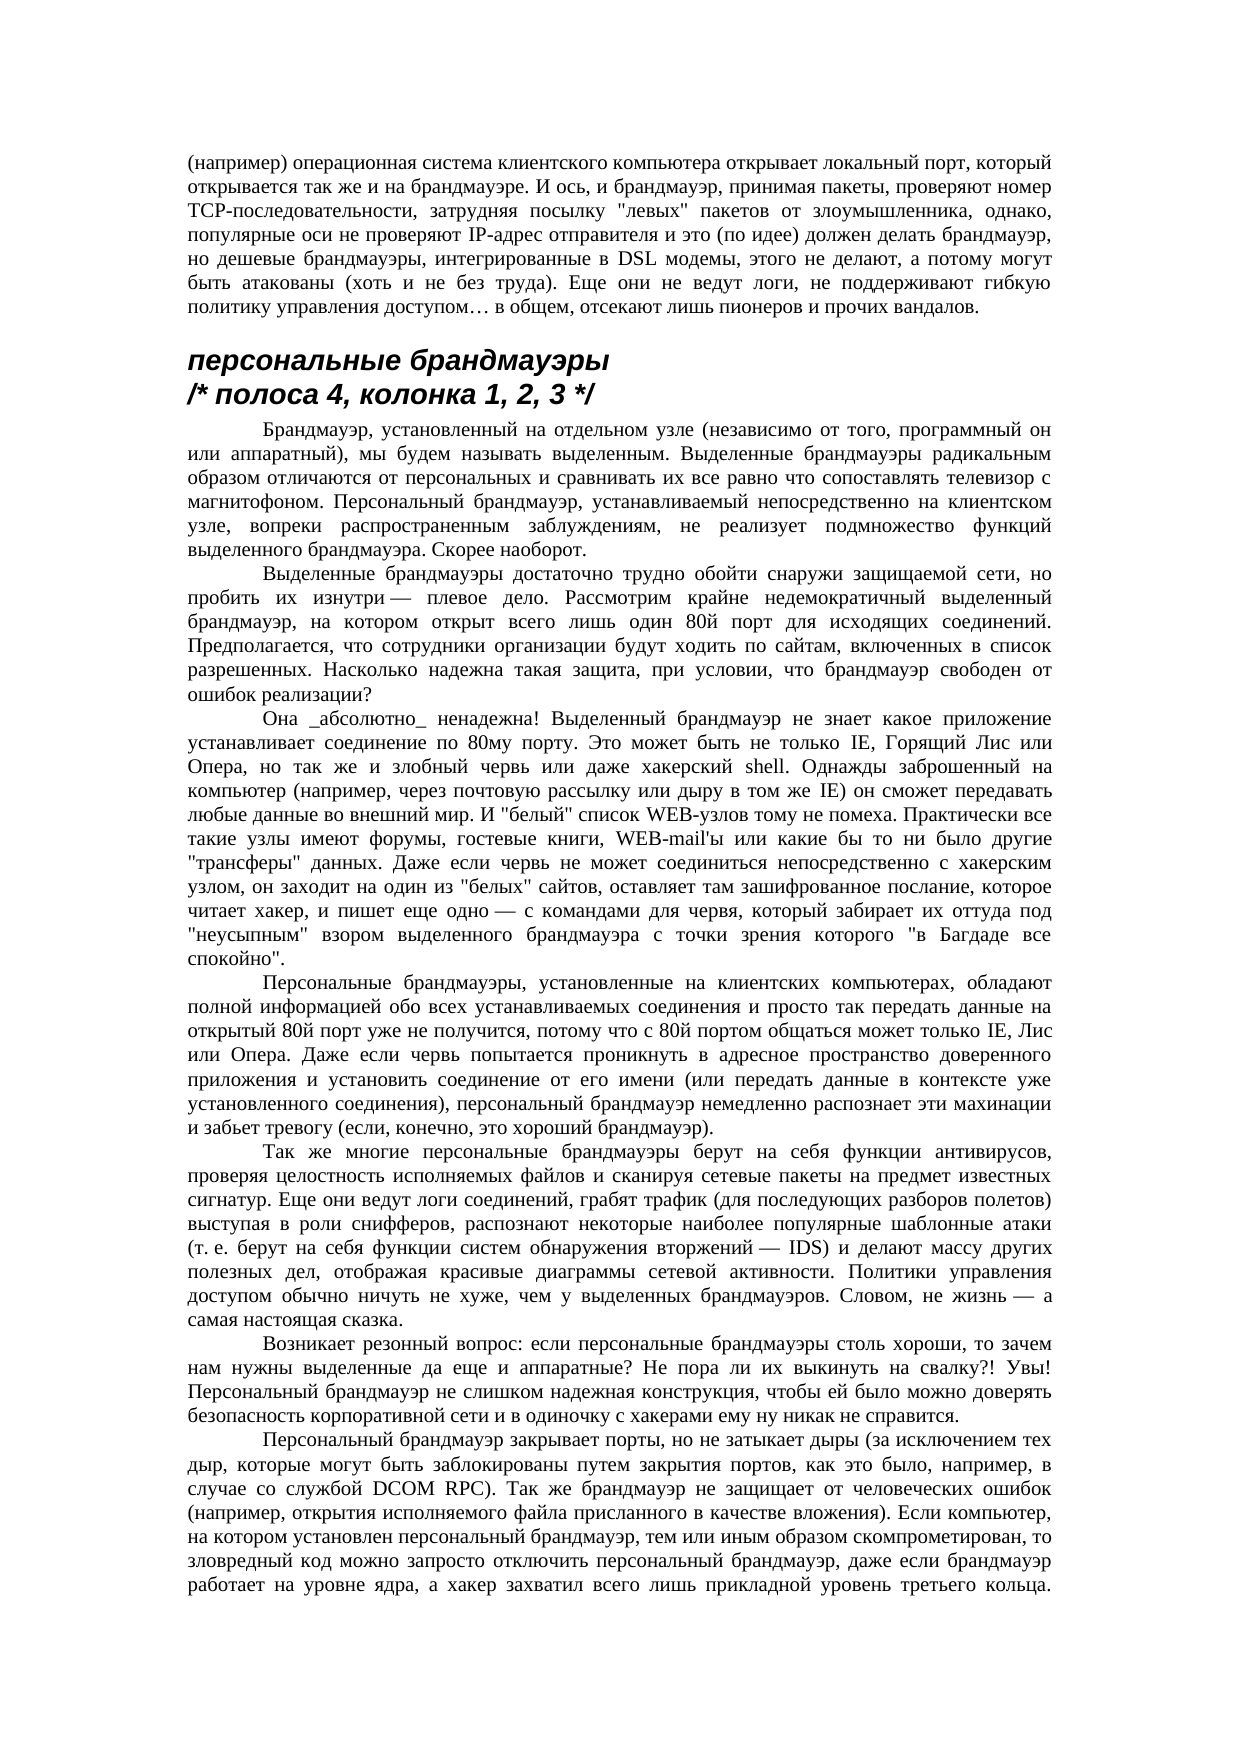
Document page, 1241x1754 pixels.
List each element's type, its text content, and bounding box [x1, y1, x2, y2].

subtitle персональные брандмауэры /* полоса 4, колонка 1, 2, 3 */ [187, 343, 1053, 411]
text Она _абсолютно_ ненадежна! Выделенный брандмауэр не знает какое приложение устанавливает соединение по 80му порту. Это может быть не только IE, Горящий Лис или Опера, но так же и злобный червь или даже хакерский shell. Однажды заброшенный на компьютер (например, через почтовую рассылку или дыру в том же IE) он сможет передавать любые данные во внешний мир. И "белый" список WEB-узлов тому не помеха. Практически все такие узлы имеют форумы, гостевые книги, WEB-mail'ы или какие бы то ни было другие "трансферы" данных. Даже если червь не может соединиться непосредственно с хакерским узлом, он заходит на один из "белых" сайтов, оставляет там зашифрованное послание, которое читает хакер, и пишет еще одно — с командами для червя, который забирает их оттуда под "неусыпным" взором выделенного брандмауэра с точки зрения которого "в Багдаде все спокойно". [187, 706, 1053, 970]
text Возникает резонный вопрос: если персональные брандмауэры столь хороши, то зачем нам нужны выделенные да еще и аппаратные? Не пора ли их выкинуть на свалку?! Увы! Персональный брандмауэр не слишком надежная конструкция, чтобы ей было можно доверять безопасность корпоративной сети и в одиночку с хакерами ему ну никак не справится. [187, 1331, 1053, 1427]
text Персональный брандмауэр закрывает порты, но не затыкает дыры (за исключением тех дыр, которые могут быть заблокированы путем закрытия портов, как это было, например, в случае со службой DCOM RPC). Так же брандмауэр не защищает от человеческих ошибок (например, открытия исполняемого файла присланного в качестве вложения). Если компьютер, на котором установлен персональный брандмауэр, тем или иным образом скомпрометирован, то зловредный код можно запросто отключить персональный брандмауэр, даже если брандмауэр работает на уровне ядра, а хакер захватил всего лишь прикладной уровень третьего кольца. [187, 1427, 1053, 1596]
text Выделенные брандмауэры достаточно трудно обойти снаружи защищаемой сети, но пробить их изнутри — плевое дело. Рассмотрим крайне недемократичный выделенный брандмауэр, на котором открыт всего лишь один 80й порт для исходящих соединений. Предполагается, что сотрудники организации будут ходить по сайтам, включенных в список разрешенных. Насколько надежна такая защита, при условии, что брандмауэр свободен от ошибок реализации? [187, 561, 1053, 706]
text Брандмауэр, установленный на отдельном узле (независимо от того, программный он или аппаратный), мы будем называть выделенным. Выделенные брандмауэры радикальным образом отличаются от персональных и сравнивать их все равно что сопоставлять телевизор с магнитофоном. Персональный брандмауэр, устанавливаемый непосредственно на клиентском узле, вопреки распространенным заблуждениям, не реализует подмножество функций выделенного брандмауэра. Скорее наоборот. [187, 417, 1053, 561]
text (например) операционная система клиентского компьютера открывает локальный порт, который открывается так же и на брандмауэре. И ось, и брандмауэр, принимая пакеты, проверяют номер TCP-последовательности, затрудняя посылку "левых" пакетов от злоумышленника, однако, популярные оси не проверяют IP-адрес отправителя и это (по идее) должен делать брандмауэр, но дешевые брандмауэры, интегрированные в DSL модемы, этого не делают, а потому могут быть атакованы (хоть и не без труда). Еще они не ведут логи, не поддерживают гибкую политику управления доступом… в общем, отсекают лишь пионеров и прочих вандалов. [187, 150, 1053, 318]
text Так же многие персональные брандмауэры берут на себя функции антивирусов, проверяя целостность исполняемых файлов и сканируя сетевые пакеты на предмет известных сигнатур. Еще они ведут логи соединений, грабят трафик (для последующих разборов полетов) выступая в роли снифферов, распознают некоторые наиболее популярные шаблонные атаки (т. е. берут на себя функции систем обнаружения вторжений — IDS) и делают массу других полезных дел, отображая красивые диаграммы сетевой активности. Политики управления доступом обычно ничуть не хуже, чем у выделенных брандмауэров. Словом, не жизнь — а самая настоящая сказка. [187, 1139, 1053, 1331]
text Персональные брандмауэры, установленные на клиентских компьютерах, обладают полной информацией обо всех устанавливаемых соединения и просто так передать данные на открытый 80й порт уже не получится, потому что с 80й портом общаться может только IE, Лис или Опера. Даже если червь попытается проникнуть в адресное пространство доверенного приложения и установить соединение от его имени (или передать данные в контексте уже установленного соединения), персональный брандмауэр немедленно распознает эти махинации и забьет тревогу (если, конечно, это хороший брандмауэр). [187, 970, 1053, 1139]
